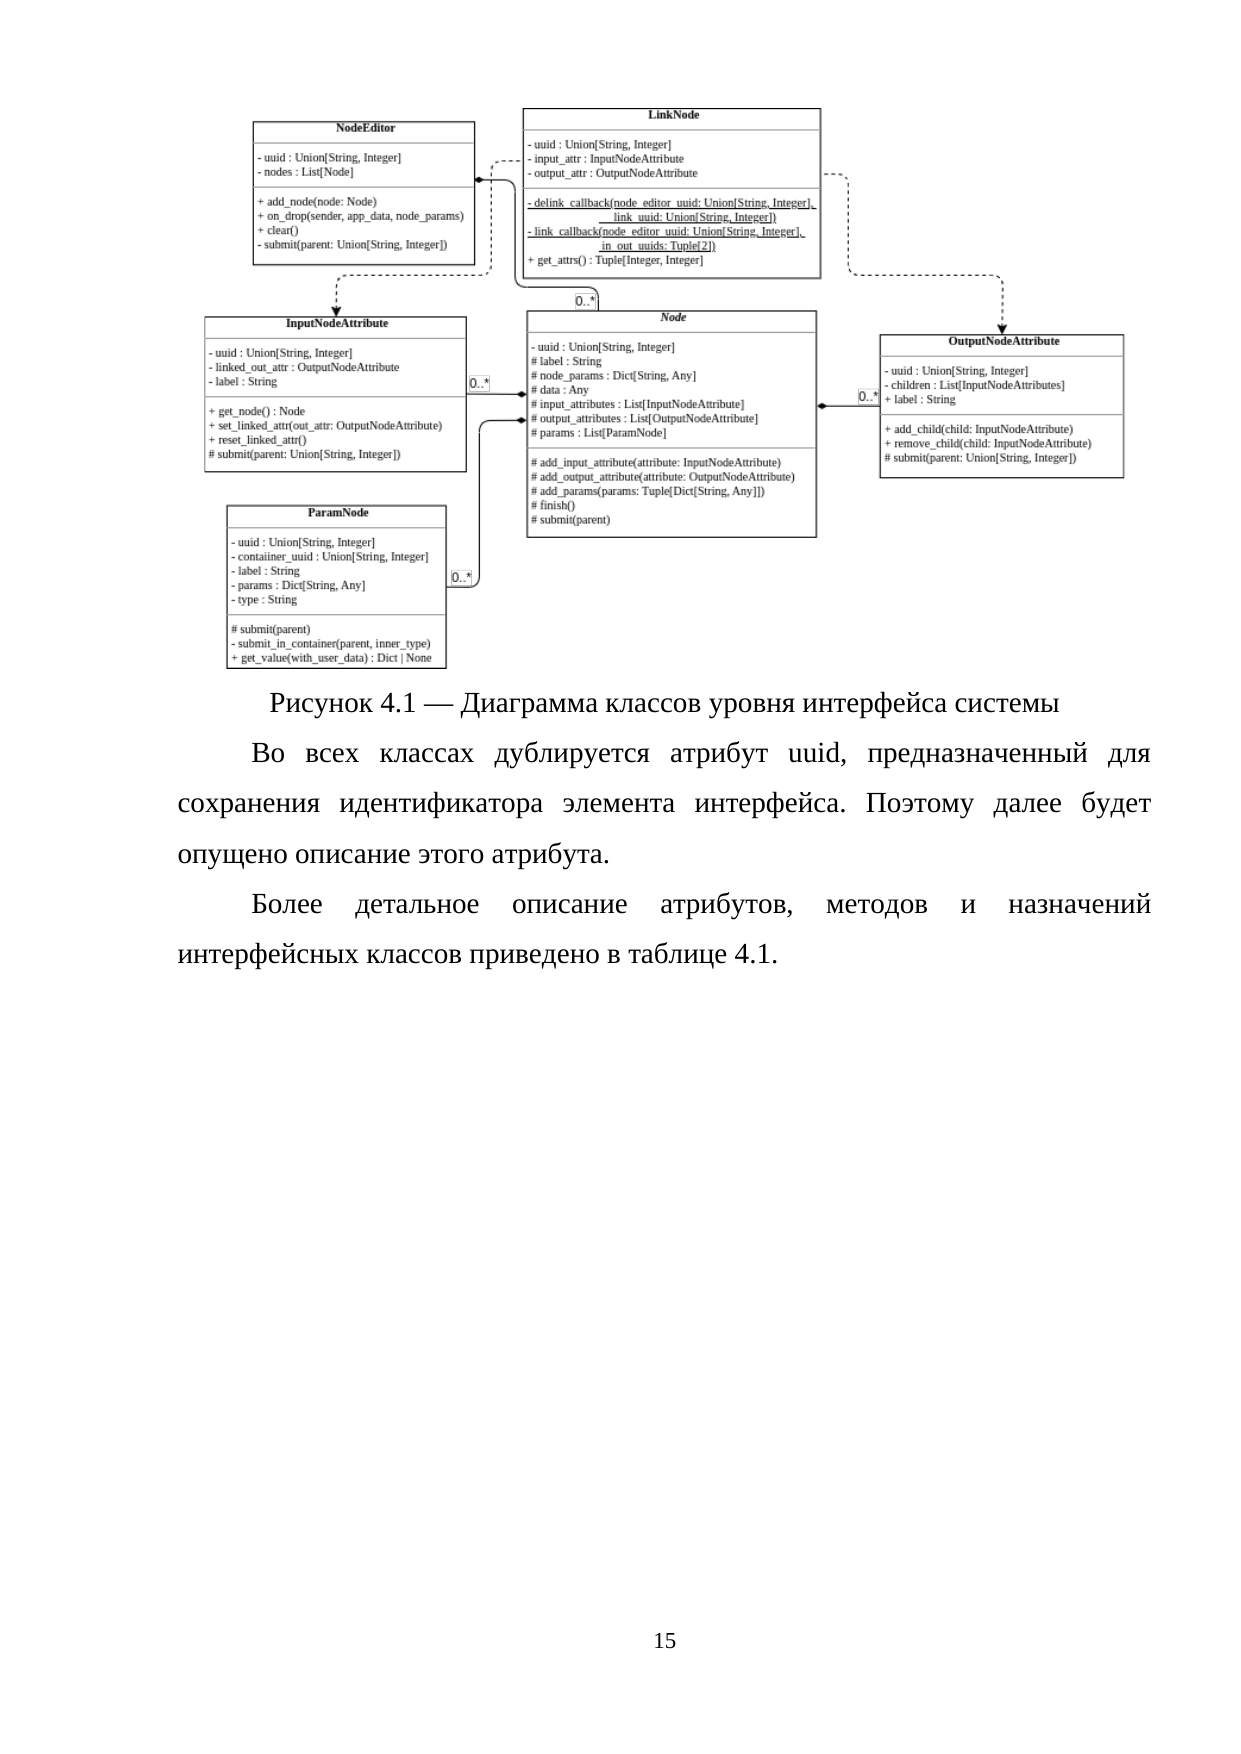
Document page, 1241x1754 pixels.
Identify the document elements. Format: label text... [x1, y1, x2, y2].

text Во всех классах дублируется атрибут uuid, предназначенный для сохранения идентификатора элемента интерфейса. Поэтому далее будет опущено описание этого атрибута. [177, 735, 1152, 869]
text Более детальное описание атрибутов, методов и назначений интерфейсных классов приведено в таблице 4.1. [177, 886, 1152, 970]
picture [204, 108, 1125, 669]
text Рисунок 4.1 — Диаграмма классов уровня интерфейса системы [177, 119, 1152, 718]
